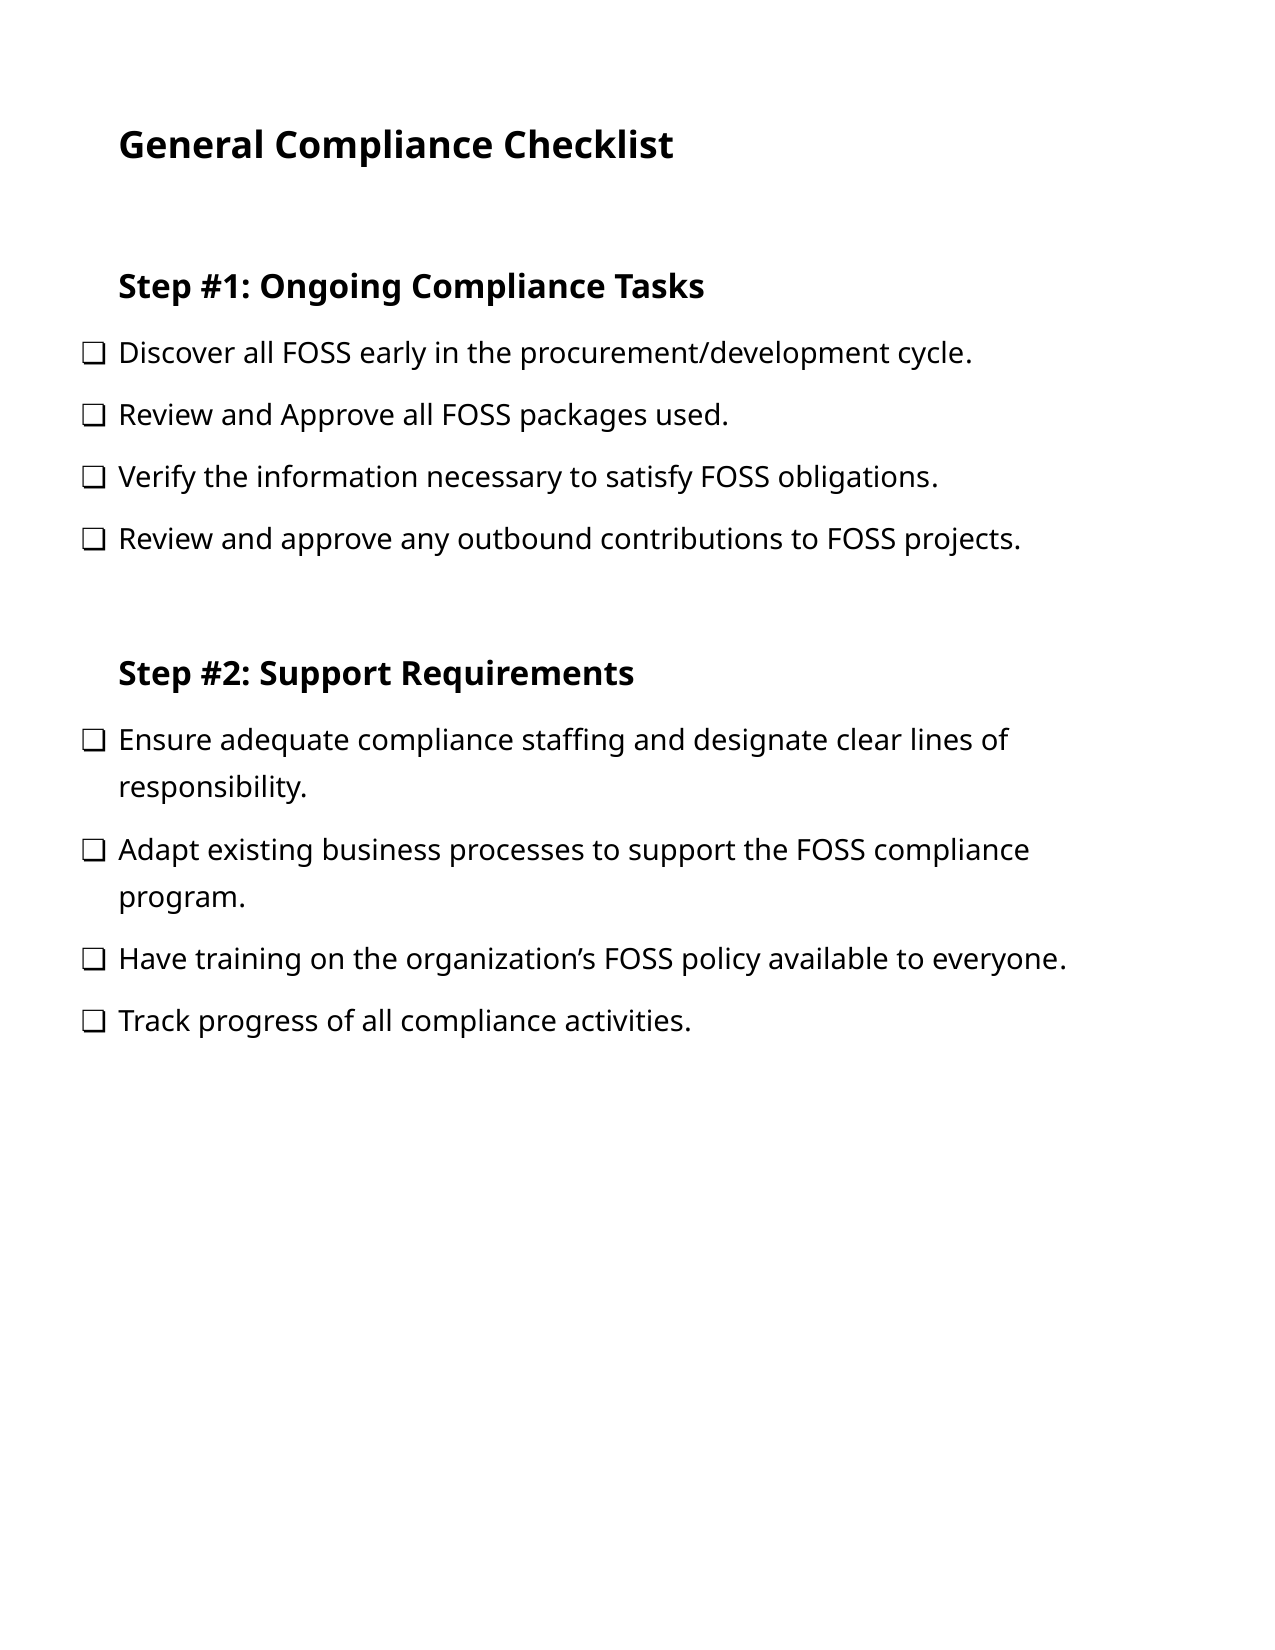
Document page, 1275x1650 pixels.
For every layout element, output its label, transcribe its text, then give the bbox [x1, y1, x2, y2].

list Verify the information necessary to satisfy FOSS obligations​. [81, 456, 1157, 496]
list Adapt existing business processes to support the FOSS compliance program. [81, 829, 1157, 916]
subtitle Step #1: Ongoing Compliance Tasks [118, 263, 1157, 308]
list Review and approve any outbound contributions to FOSS projects. [81, 519, 1157, 558]
list Ensure adequate compliance staffing and designate clear lines of responsibility. [81, 719, 1157, 806]
list Review and Approve all FOSS packages used. [81, 394, 1157, 434]
list Track progress of all compliance activities​. [81, 1001, 1157, 1040]
list Discover all FOSS early in the procurement/development cycle​. [81, 332, 1157, 372]
subtitle General Compliance Checklist [118, 118, 1157, 169]
list Have training on the organization’s FOSS policy available to everyone​. [81, 938, 1157, 978]
subtitle Step #2: Support Requirements [118, 650, 1157, 695]
